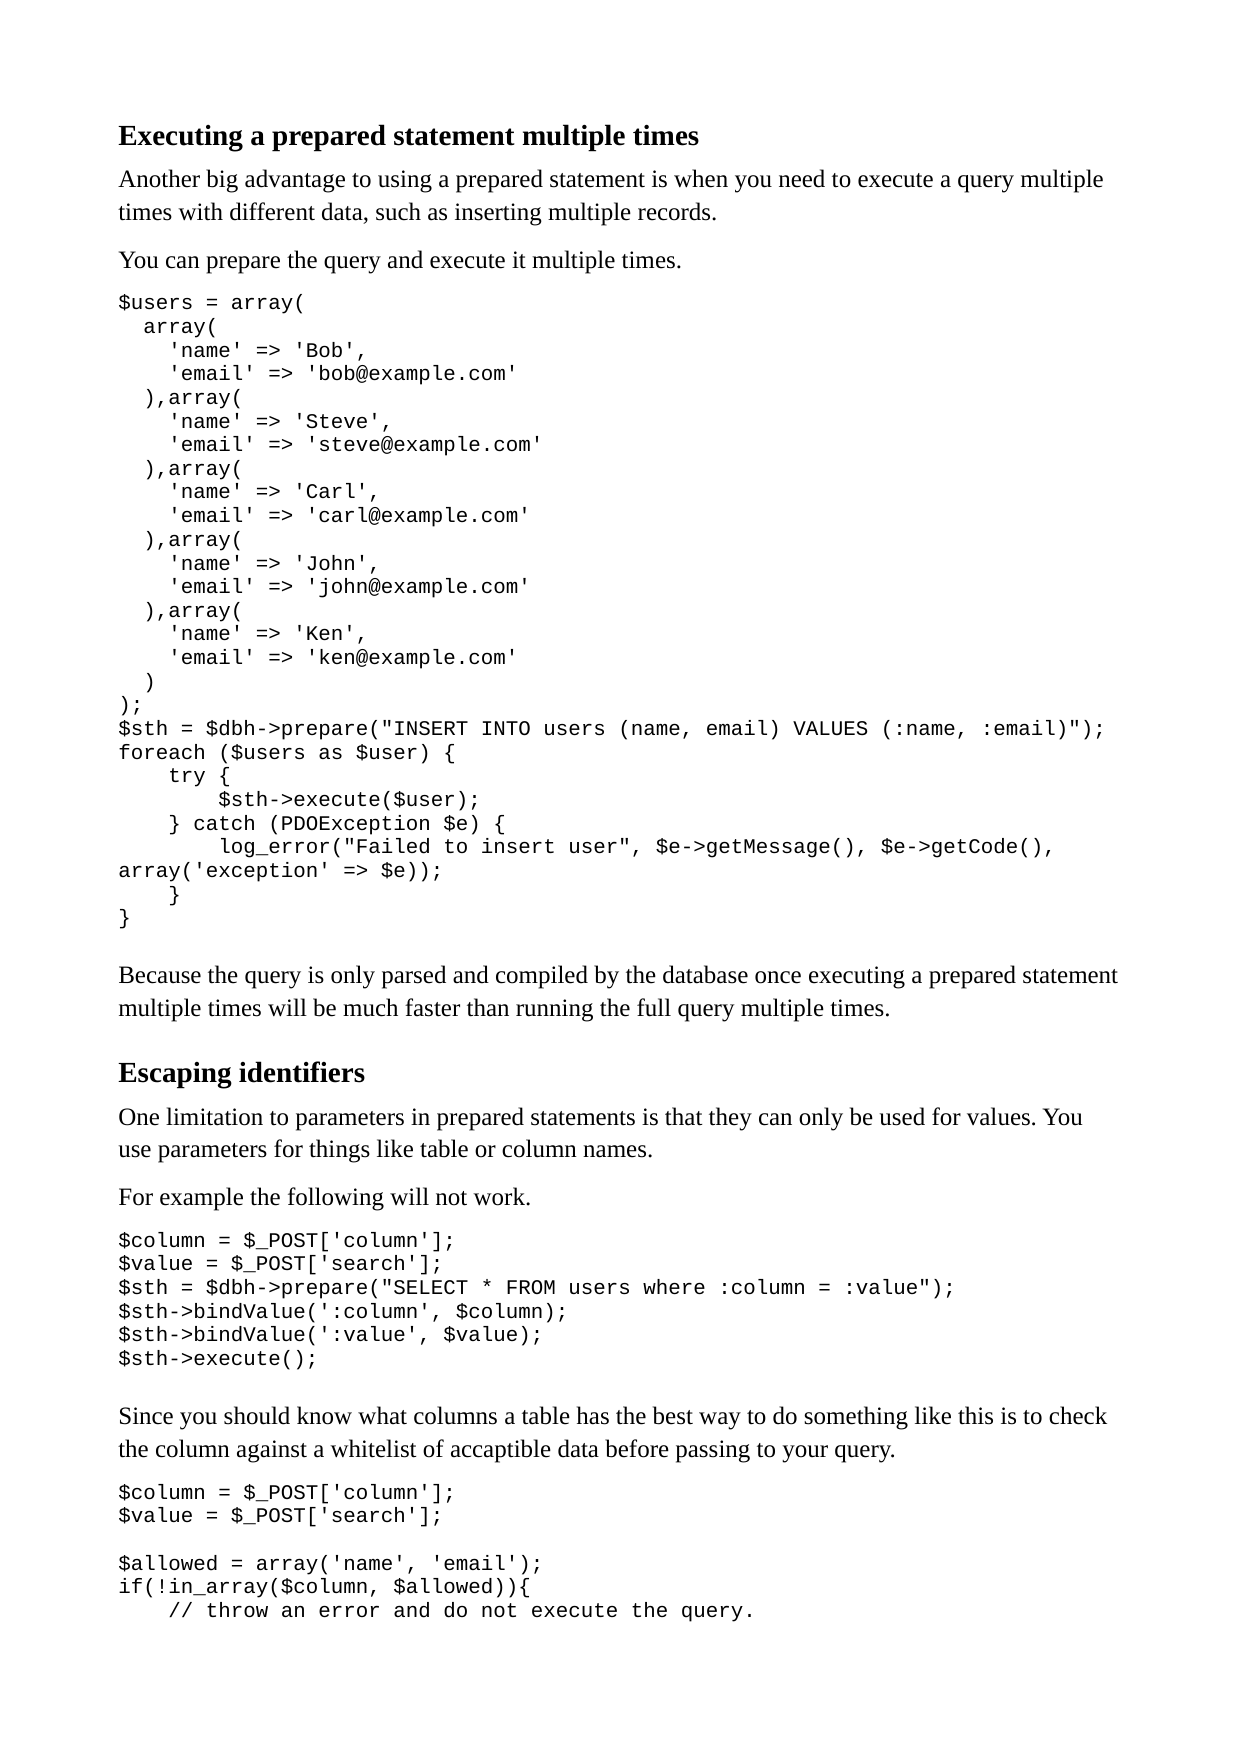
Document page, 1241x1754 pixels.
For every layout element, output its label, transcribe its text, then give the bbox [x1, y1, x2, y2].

text $value = $_POST['search']; [118, 1253, 1122, 1277]
text ) [118, 671, 1122, 694]
subtitle Escaping identifiers [118, 1056, 1122, 1089]
text Another big advantage to using a prepared statement is when you need to execute a query multiple times with different data, such as inserting multiple records. [118, 164, 1122, 226]
text 'name' => 'Steve', [118, 411, 1122, 434]
text 'name' => 'Carl', [118, 482, 1122, 505]
text Since you should know what columns a table has the best way to do something like this is to check the column against a whitelist of accaptible data before passing to your query. [118, 1401, 1122, 1463]
text 'name' => 'John', [118, 552, 1122, 576]
text ); [118, 694, 1122, 718]
text 'email' => 'ken@example.com' [118, 647, 1122, 671]
text $value = $_POST['search']; [118, 1505, 1122, 1529]
text $sth->bindValue(':value', $value); [118, 1324, 1122, 1348]
text For example the following will not work. [118, 1182, 1122, 1211]
text } [118, 883, 1122, 907]
text 'email' => 'steve@example.com' [118, 434, 1122, 458]
text if(!in_array($column, $allowed)){ [118, 1576, 1122, 1600]
text You can prepare the query and execute it multiple times. [118, 245, 1122, 273]
text $sth->execute(); [118, 1348, 1122, 1372]
subtitle Executing a prepared statement multiple times [118, 118, 1122, 152]
text Because the query is only parsed and compiled by the database once executing a prepared statement multiple times will be much faster than running the full query multiple times. [118, 960, 1122, 1022]
text } [118, 907, 1122, 931]
text array( [118, 316, 1122, 340]
text $sth->execute($user); [118, 789, 1122, 813]
text try { [118, 765, 1122, 789]
text $sth = $dbh->prepare("SELECT * FROM users where :column = :value"); [118, 1277, 1122, 1301]
text ),array( [118, 529, 1122, 552]
text ),array( [118, 600, 1122, 623]
text $sth->bindValue(':column', $column); [118, 1301, 1122, 1324]
text $column = $_POST['column']; [118, 1482, 1122, 1505]
text 'email' => 'john@example.com' [118, 576, 1122, 600]
text 'email' => 'carl@example.com' [118, 505, 1122, 529]
text ),array( [118, 458, 1122, 482]
text One limitation to parameters in prepared statements is that they can only be used for values. You use parameters for things like table or column names. [118, 1102, 1122, 1163]
text $sth = $dbh->prepare("INSERT INTO users (name, email) VALUES (:name, :email)"); [118, 718, 1122, 742]
text 'name' => 'Ken', [118, 623, 1122, 647]
text // throw an error and do not execute the query. [118, 1600, 1122, 1624]
text $users = array( [118, 292, 1122, 316]
text foreach ($users as $user) { [118, 742, 1122, 765]
text ),array( [118, 387, 1122, 411]
text $allowed = array('name', 'email'); [118, 1553, 1122, 1576]
text } catch (PDOException $e) { [118, 813, 1122, 836]
text 'name' => 'Bob', [118, 340, 1122, 363]
text 'email' => 'bob@example.com' [118, 363, 1122, 387]
text log_error("Failed to insert user", $e->getMessage(), $e->getCode(), array('exception' => $e)); [118, 836, 1122, 883]
text $column = $_POST['column']; [118, 1230, 1122, 1253]
